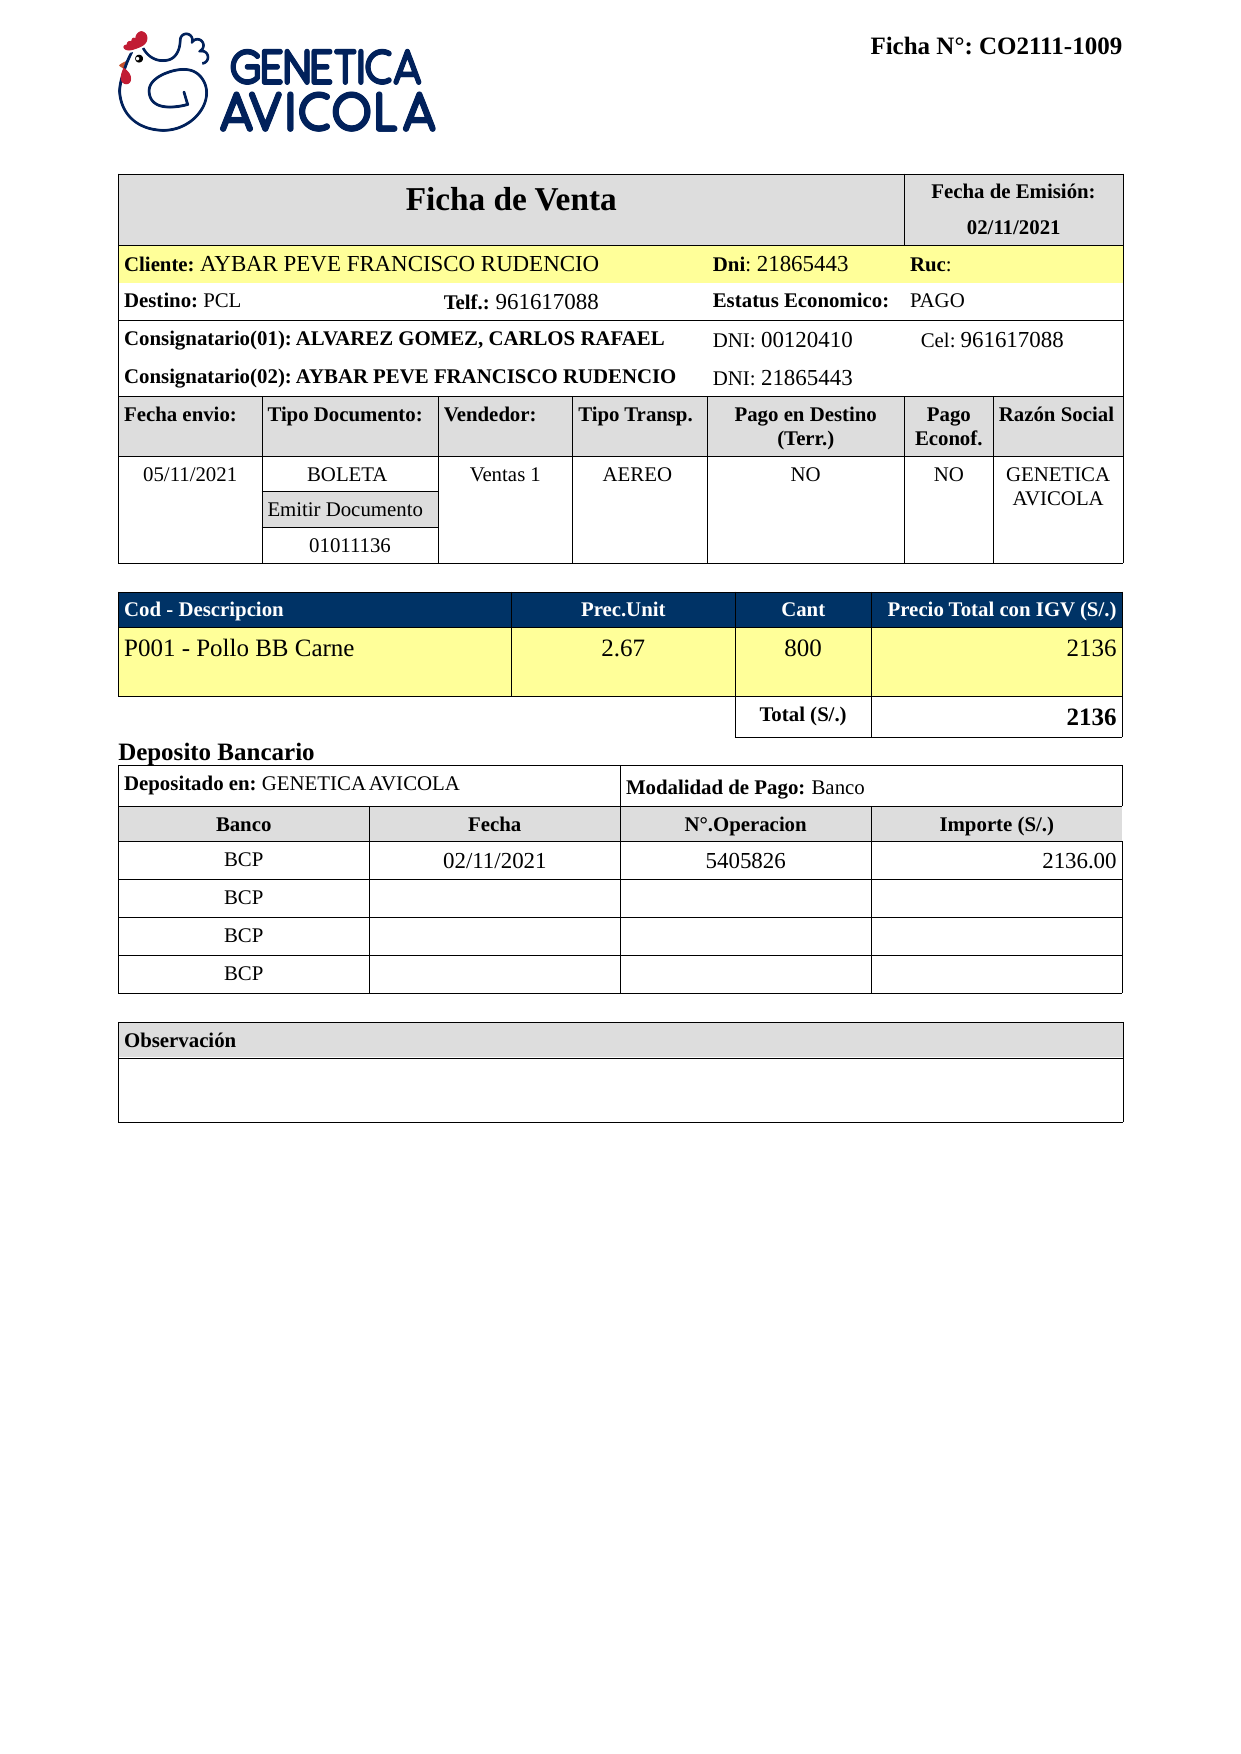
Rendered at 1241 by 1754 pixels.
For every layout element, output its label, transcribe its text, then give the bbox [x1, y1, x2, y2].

table_cell [872, 918, 1122, 955]
table_header Modalidad de Pago: Banco [621, 766, 1122, 806]
table_cell 800 [736, 628, 871, 696]
table_header Ficha de Venta [119, 175, 904, 245]
table_cell Telf.: 961617088 [438, 283, 707, 320]
table_cell [872, 956, 1122, 993]
table_cell Fecha [370, 807, 620, 841]
table_cell [621, 918, 871, 955]
table_cell 2136.00 [872, 842, 1122, 879]
table_cell 02/11/2021 [370, 842, 620, 879]
table_cell Fecha envio: [119, 397, 262, 456]
table_cell Total (S/.) [736, 697, 871, 737]
table_cell BCP [119, 918, 369, 955]
table_cell BOLETA [263, 457, 438, 491]
table_cell Estatus Economico: [707, 283, 904, 320]
table_cell 02/11/2021 [905, 209, 1123, 245]
table_cell Consignatario(02): AYBAR PEVE FRANCISCO RUDENCIO [119, 358, 707, 396]
table_cell [621, 880, 871, 917]
table_header Cant [736, 593, 871, 627]
table_cell 05/11/2021 [119, 457, 262, 563]
table_header Observación [119, 1023, 1123, 1057]
table_cell [370, 918, 620, 955]
table_cell Ventas 1 [439, 457, 572, 563]
table_cell [370, 880, 620, 917]
table_cell PAGO [904, 283, 1123, 320]
table_header Cod - Descripcion [119, 593, 511, 627]
table_cell N°.Operacion [621, 807, 871, 841]
table_header Depositado en: GENETICA AVICOLA [119, 766, 620, 806]
table_cell Razón Social [994, 397, 1123, 456]
table_cell Vendedor: [439, 397, 572, 456]
table_cell Pago Econof. [905, 397, 993, 456]
table_cell Emitir Documento [263, 492, 438, 527]
table_cell 2.67 [512, 628, 735, 696]
table_cell 2136 [872, 697, 1122, 737]
table_cell BCP [119, 880, 369, 917]
table_cell GENETICA AVICOLA [994, 457, 1123, 563]
table_cell Destino: PCL [119, 283, 438, 320]
table_cell [370, 956, 620, 993]
table_cell [119, 1059, 1123, 1122]
table_cell 5405826 [621, 842, 871, 879]
table_cell [511, 697, 735, 737]
table_cell 01011136 [263, 528, 438, 563]
table_cell P001 - Pollo BB Carne [119, 628, 511, 696]
table_cell [621, 956, 871, 993]
table_cell Cliente: AYBAR PEVE FRANCISCO RUDENCIO [119, 246, 707, 283]
picture [118, 31, 436, 132]
table_header Prec.Unit [512, 593, 735, 627]
table_cell NO [708, 457, 904, 563]
table_cell Banco [119, 807, 369, 841]
table_cell BCP [119, 956, 369, 993]
table_cell Tipo Transp. [573, 397, 707, 456]
table_cell AEREO [573, 457, 707, 563]
table_cell Tipo Documento: [263, 397, 438, 456]
table_cell 2136 [872, 628, 1122, 696]
table_cell BCP [119, 842, 369, 879]
text Deposito Bancario [118, 737, 1122, 765]
table_cell Importe (S/.) [872, 807, 1122, 841]
table_cell Pago en Destino (Terr.) [708, 397, 904, 456]
table_cell [118, 697, 511, 737]
table_header Fecha de Emisión: [905, 175, 1123, 209]
table_header Precio Total con IGV (S/.) [872, 593, 1122, 627]
table_cell DNI: 21865443 [707, 358, 1123, 396]
table_cell Dni: 21865443 [707, 246, 904, 283]
table_cell Consignatario(01): ALVAREZ GOMEZ, CARLOS RAFAEL [119, 321, 707, 358]
table_cell DNI: 00120410 [707, 321, 915, 358]
table_cell Cel: 961617088 [915, 321, 1123, 358]
table_cell Ruc: [904, 246, 1123, 283]
table_cell NO [905, 457, 993, 563]
table_cell [872, 880, 1122, 917]
